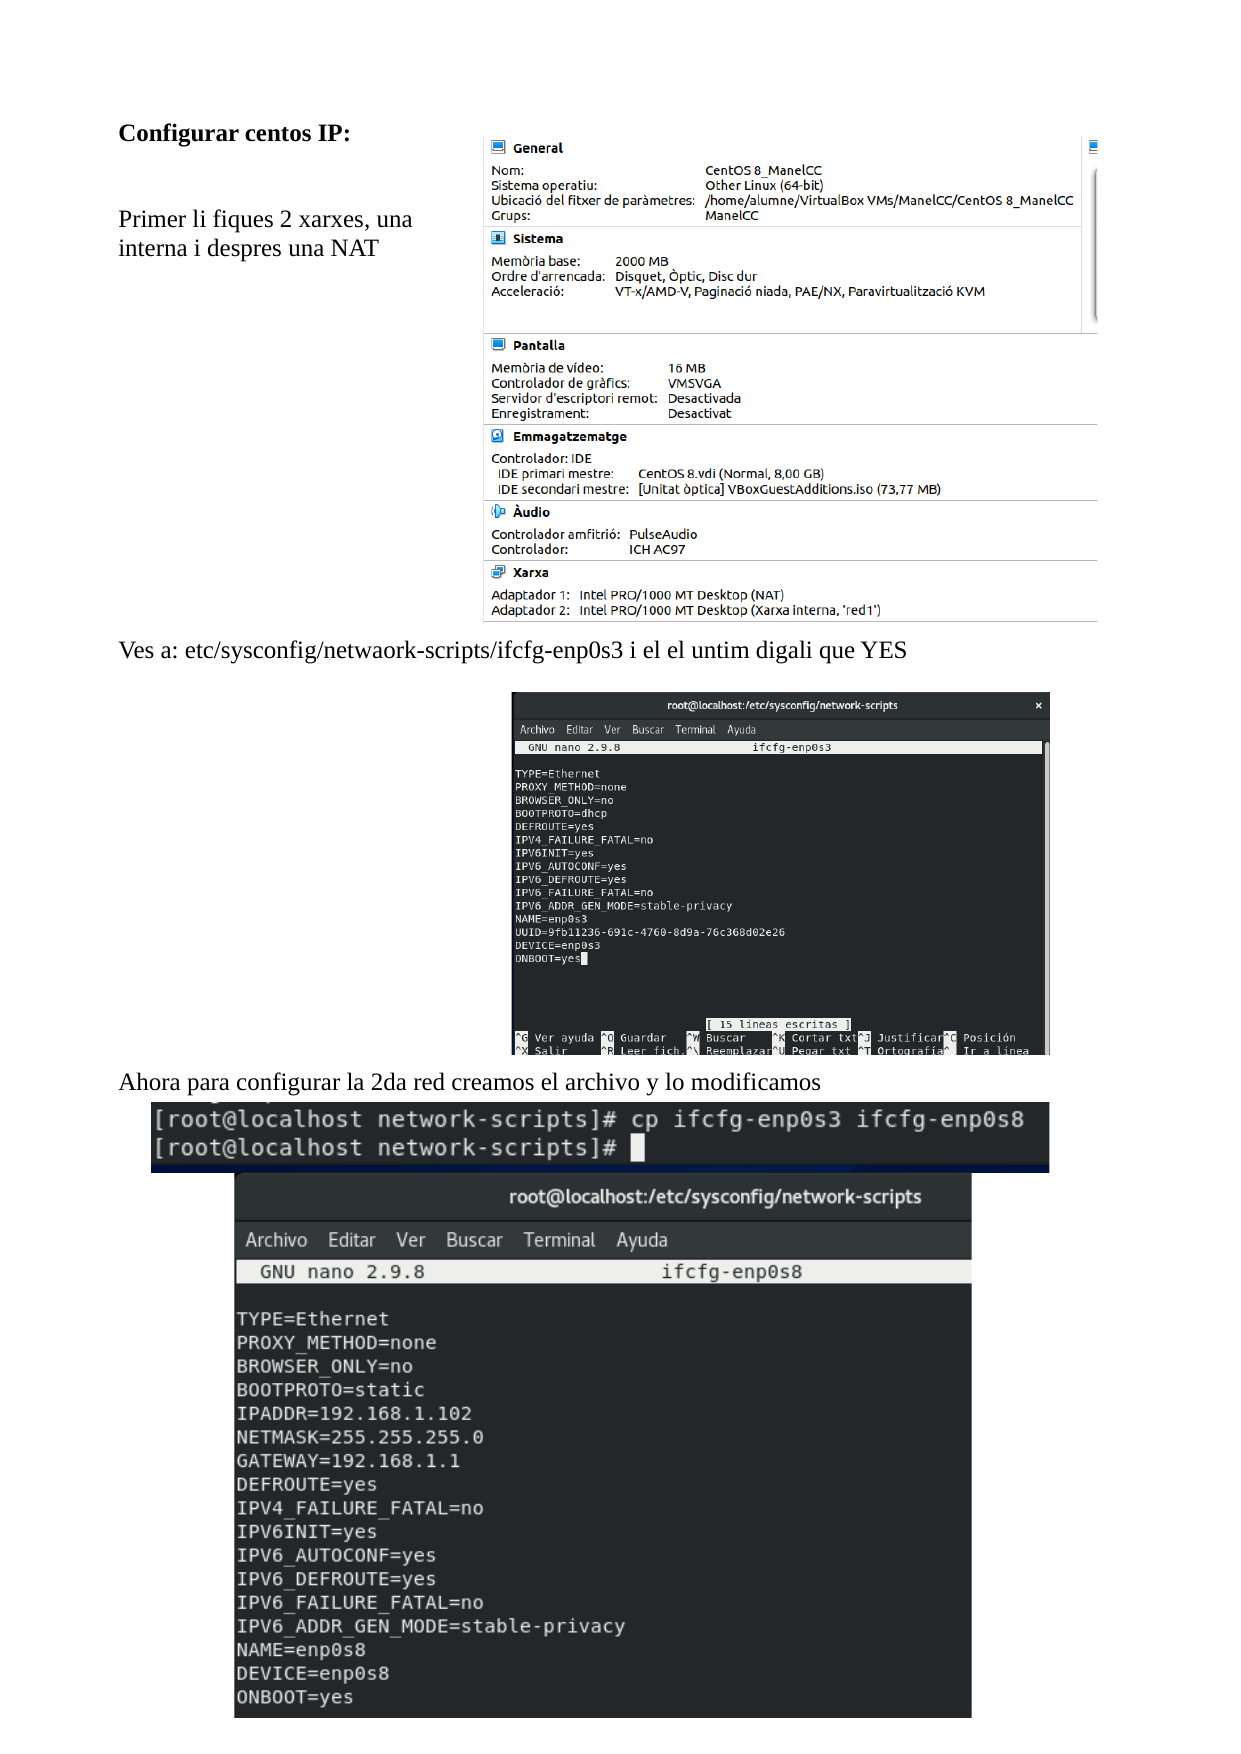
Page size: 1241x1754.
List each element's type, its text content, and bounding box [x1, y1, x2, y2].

text Primer li fiques 2 xarxes, una interna i despres una NAT [118, 204, 483, 262]
picture [483, 137, 1098, 624]
text Ves a: etc/sysconfig/netwaork-scripts/ifcfg-enp0s3 i el el untim digali que YES [118, 636, 1122, 664]
picture [151, 1102, 1050, 1718]
text Ahora para configurar la 2da red creamos el archivo y lo modificamos [118, 1067, 1122, 1096]
text Configurar centos IP: [118, 118, 1122, 147]
picture [511, 692, 1050, 1055]
text [1098, 204, 1122, 262]
